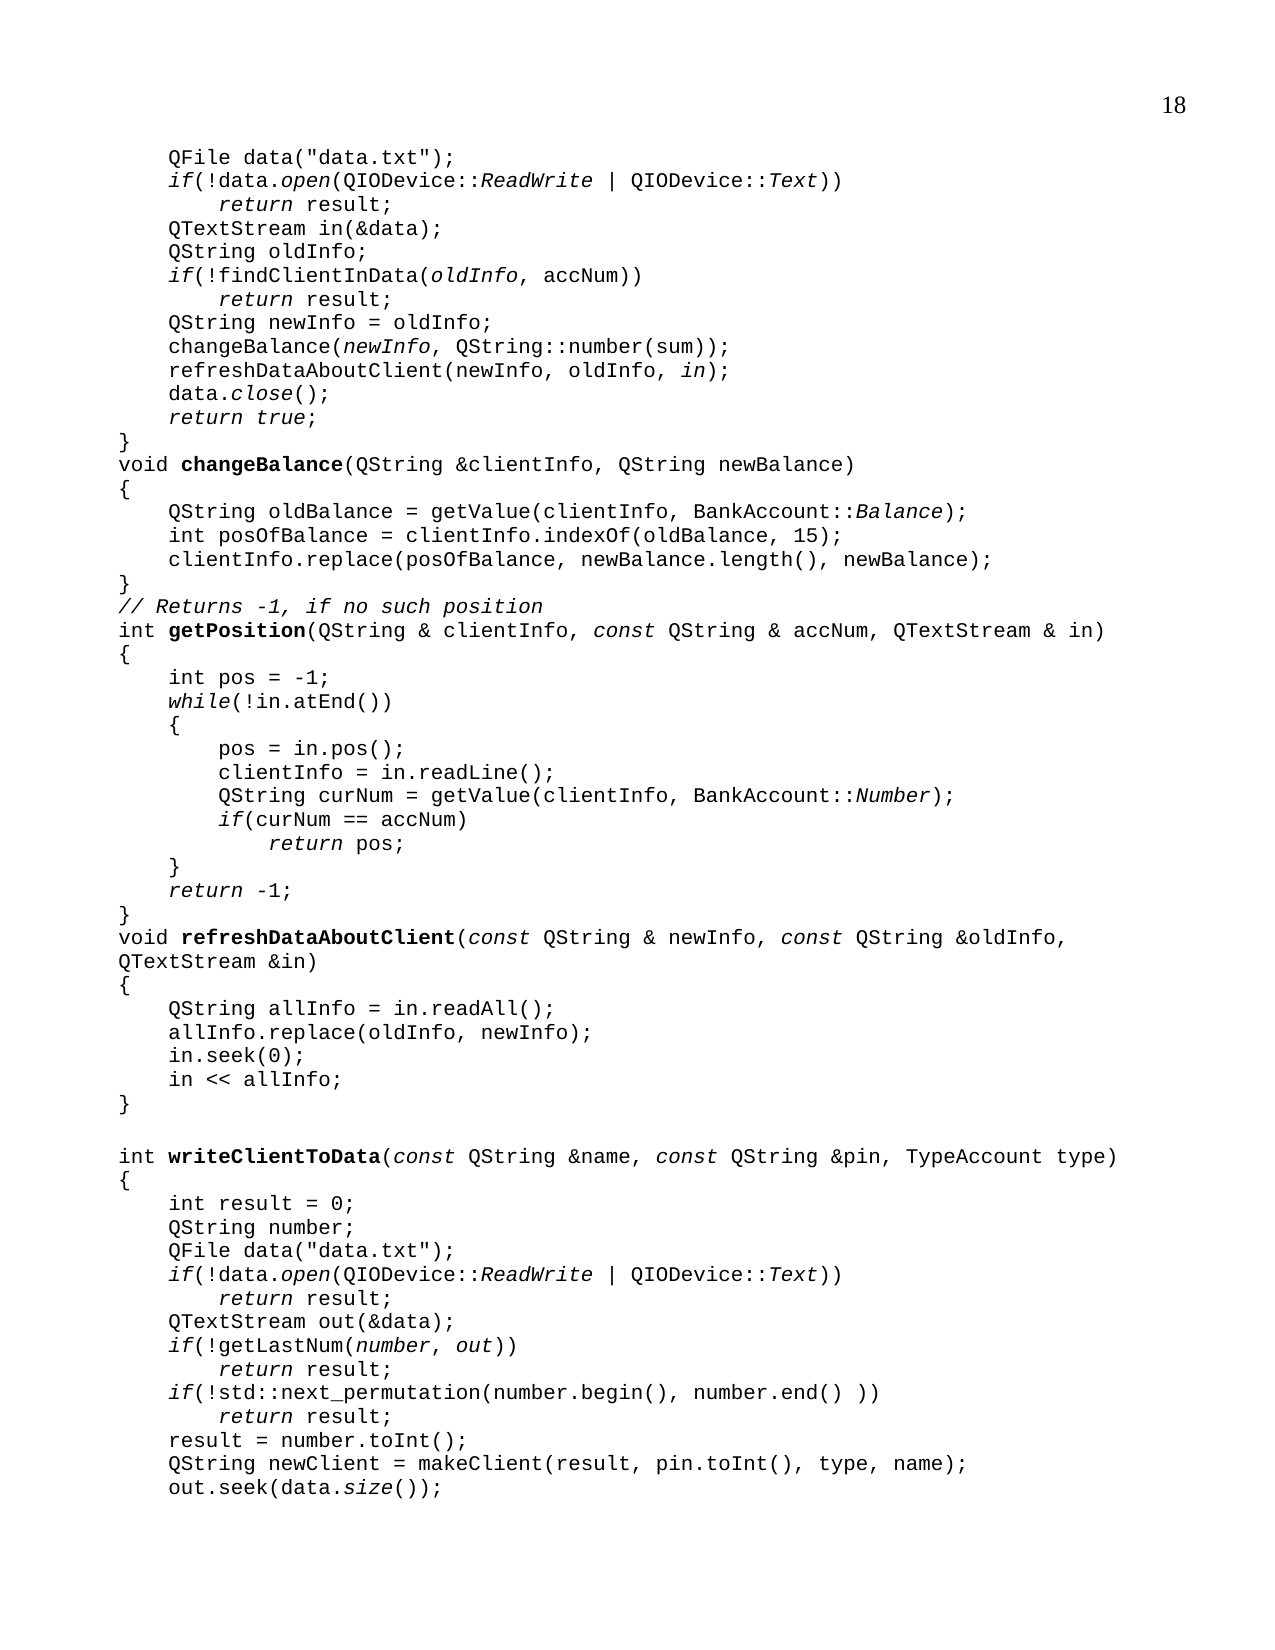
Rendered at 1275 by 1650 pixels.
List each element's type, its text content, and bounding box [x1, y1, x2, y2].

text QString curNum = getValue(clientInfo, BankAccount::Number); [118, 785, 1186, 809]
text QString oldInfo; [118, 241, 1186, 265]
text { [118, 478, 1186, 502]
text QFile data("data.txt"); [118, 1240, 1186, 1264]
text allInfo.replace(oldInfo, newInfo); [118, 1022, 1186, 1045]
text clientInfo.replace(posOfBalance, newBalance.length(), newBalance); [118, 549, 1186, 572]
text if(!data.open(QIODevice::ReadWrite | QIODevice::Text)) [118, 1264, 1186, 1288]
text QFile data("data.txt"); [118, 147, 1186, 171]
text { [118, 643, 1186, 667]
text in << allInfo; [118, 1069, 1186, 1093]
text int posOfBalance = clientInfo.indexOf(oldBalance, 15); [118, 525, 1186, 549]
text while(!in.atEnd()) [118, 691, 1186, 714]
text int writeClientToData(const QString &name, const QString &pin, TypeAccount type) [118, 1146, 1186, 1169]
text } [118, 856, 1186, 880]
text if(!std::next_permutation(number.begin(), number.end() )) [118, 1382, 1186, 1406]
text } [118, 431, 1186, 454]
text out.seek(data.size()); [118, 1477, 1186, 1501]
text } [118, 1093, 1186, 1116]
text return pos; [118, 833, 1186, 856]
text in.seek(0); [118, 1045, 1186, 1069]
text return result; [118, 1406, 1186, 1429]
text return true; [118, 407, 1186, 431]
text if(!data.open(QIODevice::ReadWrite | QIODevice::Text)) [118, 171, 1186, 194]
text QString oldBalance = getValue(clientInfo, BankAccount::Balance); [118, 502, 1186, 525]
text data.close(); [118, 383, 1186, 407]
text if(curNum == accNum) [118, 809, 1186, 833]
text return result; [118, 194, 1186, 218]
text } [118, 572, 1186, 596]
text return result; [118, 289, 1186, 312]
text { [118, 974, 1186, 998]
text QTextStream out(&data); [118, 1311, 1186, 1335]
text return result; [118, 1288, 1186, 1311]
text QString newClient = makeClient(result, pin.toInt(), type, name); [118, 1453, 1186, 1477]
text QString number; [118, 1217, 1186, 1240]
text QTextStream in(&data); [118, 218, 1186, 241]
text refreshDataAboutClient(newInfo, oldInfo, in); [118, 360, 1186, 383]
text { [118, 714, 1186, 738]
text int pos = -1; [118, 667, 1186, 691]
text result = number.toInt(); [118, 1429, 1186, 1453]
text return -1; [118, 880, 1186, 903]
text } [118, 903, 1186, 927]
text int result = 0; [118, 1193, 1186, 1217]
text if(!getLastNum(number, out)) [118, 1335, 1186, 1359]
text pos = in.pos(); [118, 738, 1186, 762]
text int getPosition(QString & clientInfo, const QString & accNum, QTextStream & in) [118, 620, 1186, 643]
text QString newInfo = oldInfo; [118, 312, 1186, 336]
text void refreshDataAboutClient(const QString & newInfo, const QString &oldInfo, QTextStream &in) [118, 927, 1186, 974]
text { [118, 1169, 1186, 1193]
text return result; [118, 1359, 1186, 1382]
text QString allInfo = in.readAll(); [118, 998, 1186, 1022]
text clientInfo = in.readLine(); [118, 762, 1186, 785]
text void changeBalance(QString &clientInfo, QString newBalance) [118, 454, 1186, 478]
text changeBalance(newInfo, QString::number(sum)); [118, 336, 1186, 360]
text if(!findClientInData(oldInfo, accNum)) [118, 265, 1186, 289]
text // Returns -1, if no such position [118, 596, 1186, 620]
